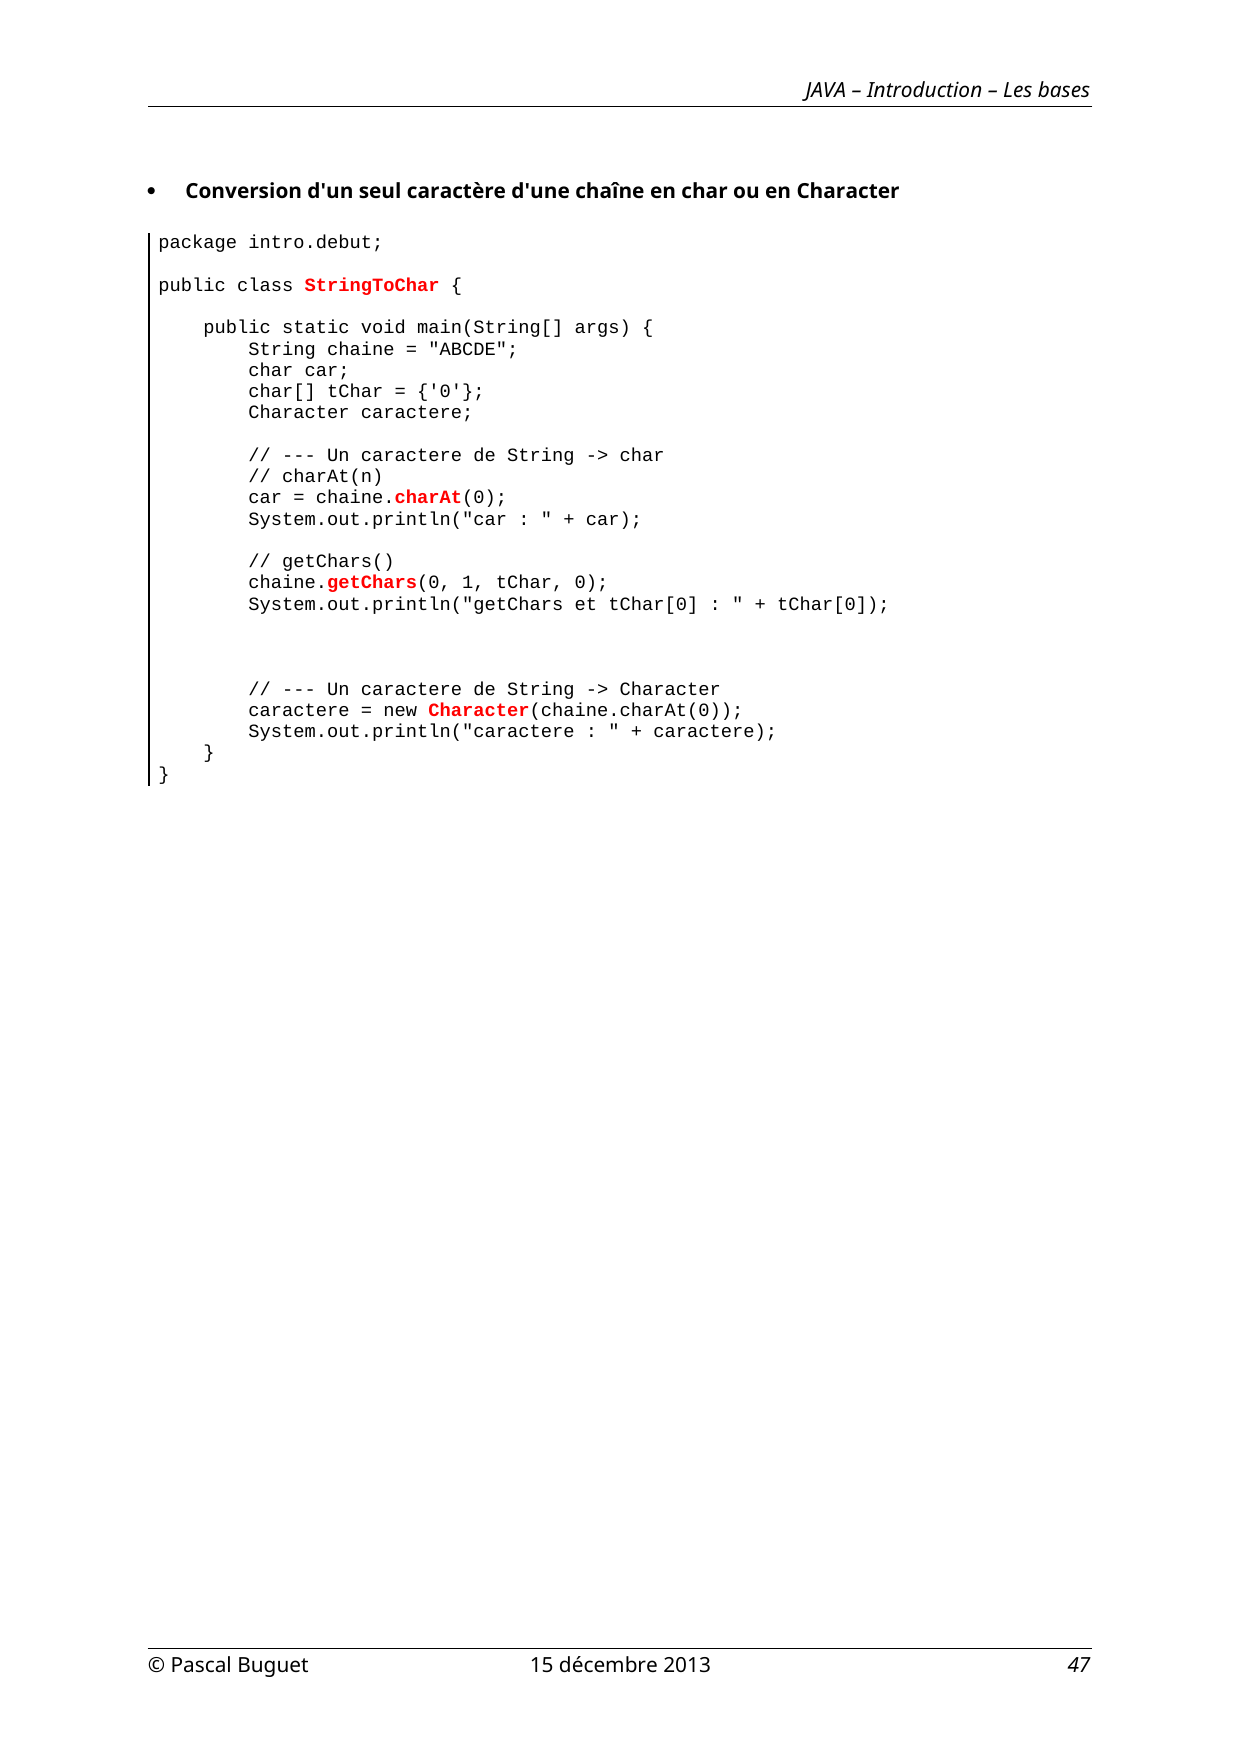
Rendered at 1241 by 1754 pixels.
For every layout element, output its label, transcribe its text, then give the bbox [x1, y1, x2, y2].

text System.out.println("getChars et tChar[0] : " + tChar[0]); [150, 594, 1092, 616]
text // charAt(n) [150, 467, 1092, 488]
list Conversion d'un seul caractère d'une chaîne en char ou en Character [148, 176, 1092, 204]
text // --- Un caractere de String -> char [150, 446, 1092, 467]
text // --- Un caractere de String -> Character [150, 679, 1092, 701]
text } [150, 764, 1092, 786]
text package intro.debut; [150, 233, 1092, 254]
text public class StringToChar { [150, 276, 1092, 297]
text char car; [150, 361, 1092, 382]
text String chaine = "ABCDE"; [150, 339, 1092, 361]
text } [150, 743, 1092, 764]
text chaine.getChars(0, 1, tChar, 0); [150, 573, 1092, 594]
text car = chaine.charAt(0); [150, 488, 1092, 509]
text // getChars() [150, 552, 1092, 573]
text caractere = new Character(chaine.charAt(0)); [150, 701, 1092, 722]
text System.out.println("caractere : " + caractere); [150, 722, 1092, 743]
text char[] tChar = {'0'}; [150, 382, 1092, 403]
text System.out.println("car : " + car); [150, 509, 1092, 531]
text public static void main(String[] args) { [150, 318, 1092, 339]
text Character caractere; [150, 403, 1092, 424]
